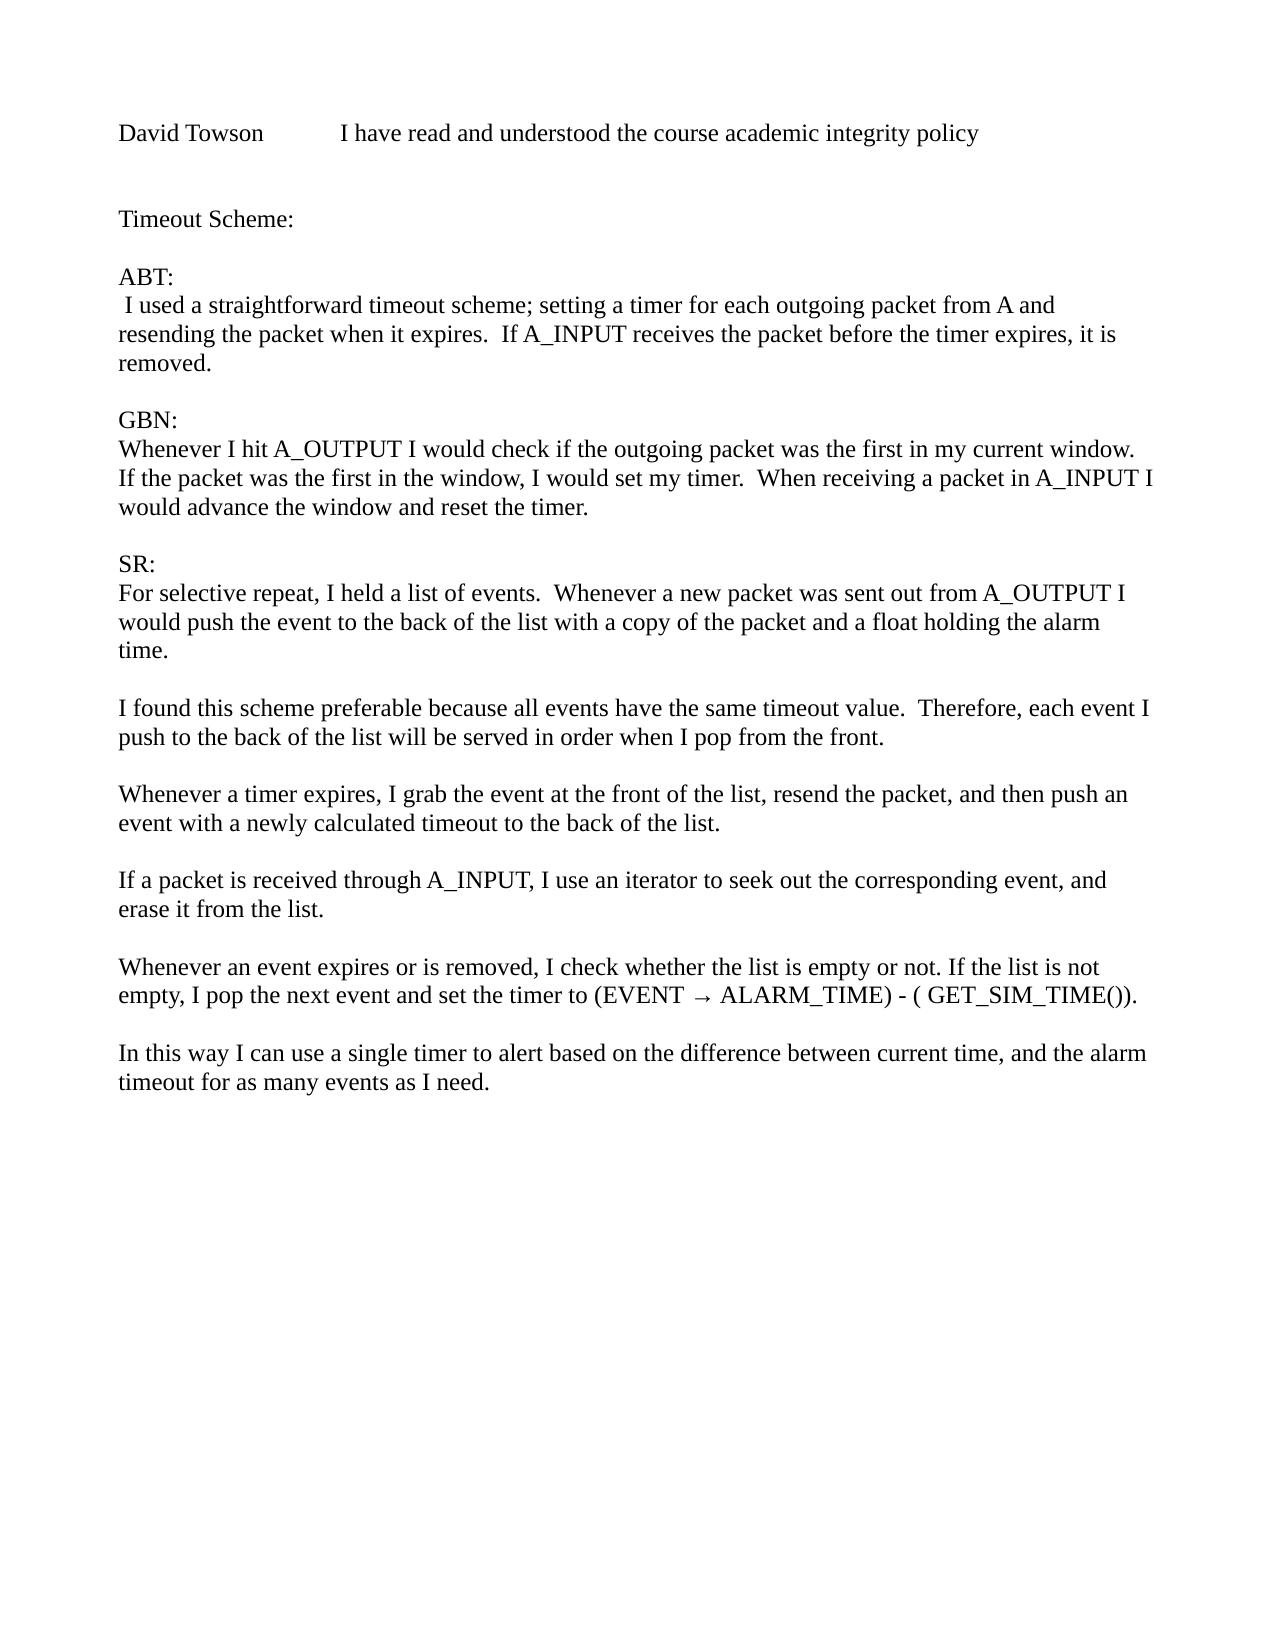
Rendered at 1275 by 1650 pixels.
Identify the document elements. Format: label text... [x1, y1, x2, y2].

text I used a straightforward timeout scheme; setting a timer for each outgoing packet from A and resending the packet when it expires. If A_INPUT receives the packet before the timer expires, it is removed. [118, 291, 1157, 377]
text Whenever an event expires or is removed, I check whether the list is empty or not. If the list is not empty, I pop the next event and set the timer to (EVENT → ALARM_TIME) - ( GET_SIM_TIME()). [118, 952, 1157, 1009]
text Whenever I hit A_OUTPUT I would check if the outgoing packet was the first in my current window. If the packet was the first in the window, I would set my timer. When receiving a packet in A_INPUT I would advance the window and reset the timer. [118, 434, 1157, 521]
text David Towson I have read and understood the course academic integrity policy [118, 118, 1157, 147]
text Whenever a timer expires, I grab the event at the front of the list, resend the packet, and then push an event with a newly calculated timeout to the back of the list. [118, 779, 1157, 837]
text If a packet is received through A_INPUT, I use an iterator to seek out the corresponding event, and erase it from the list. [118, 866, 1157, 923]
text For selective repeat, I held a list of events. Whenever a new packet was sent out from A_OUTPUT I would push the event to the back of the list with a copy of the packet and a float holding the alarm time. [118, 578, 1157, 664]
text ABT: [118, 262, 1157, 291]
text I found this scheme preferable because all events have the same timeout value. Therefore, each event I push to the back of the list will be served in order when I pop from the front. [118, 693, 1157, 751]
text Timeout Scheme: [118, 204, 1157, 233]
text SR: [118, 549, 1157, 578]
text In this way I can use a single timer to alert based on the difference between current time, and the alarm timeout for as many events as I need. [118, 1038, 1157, 1096]
text GBN: [118, 406, 1157, 434]
